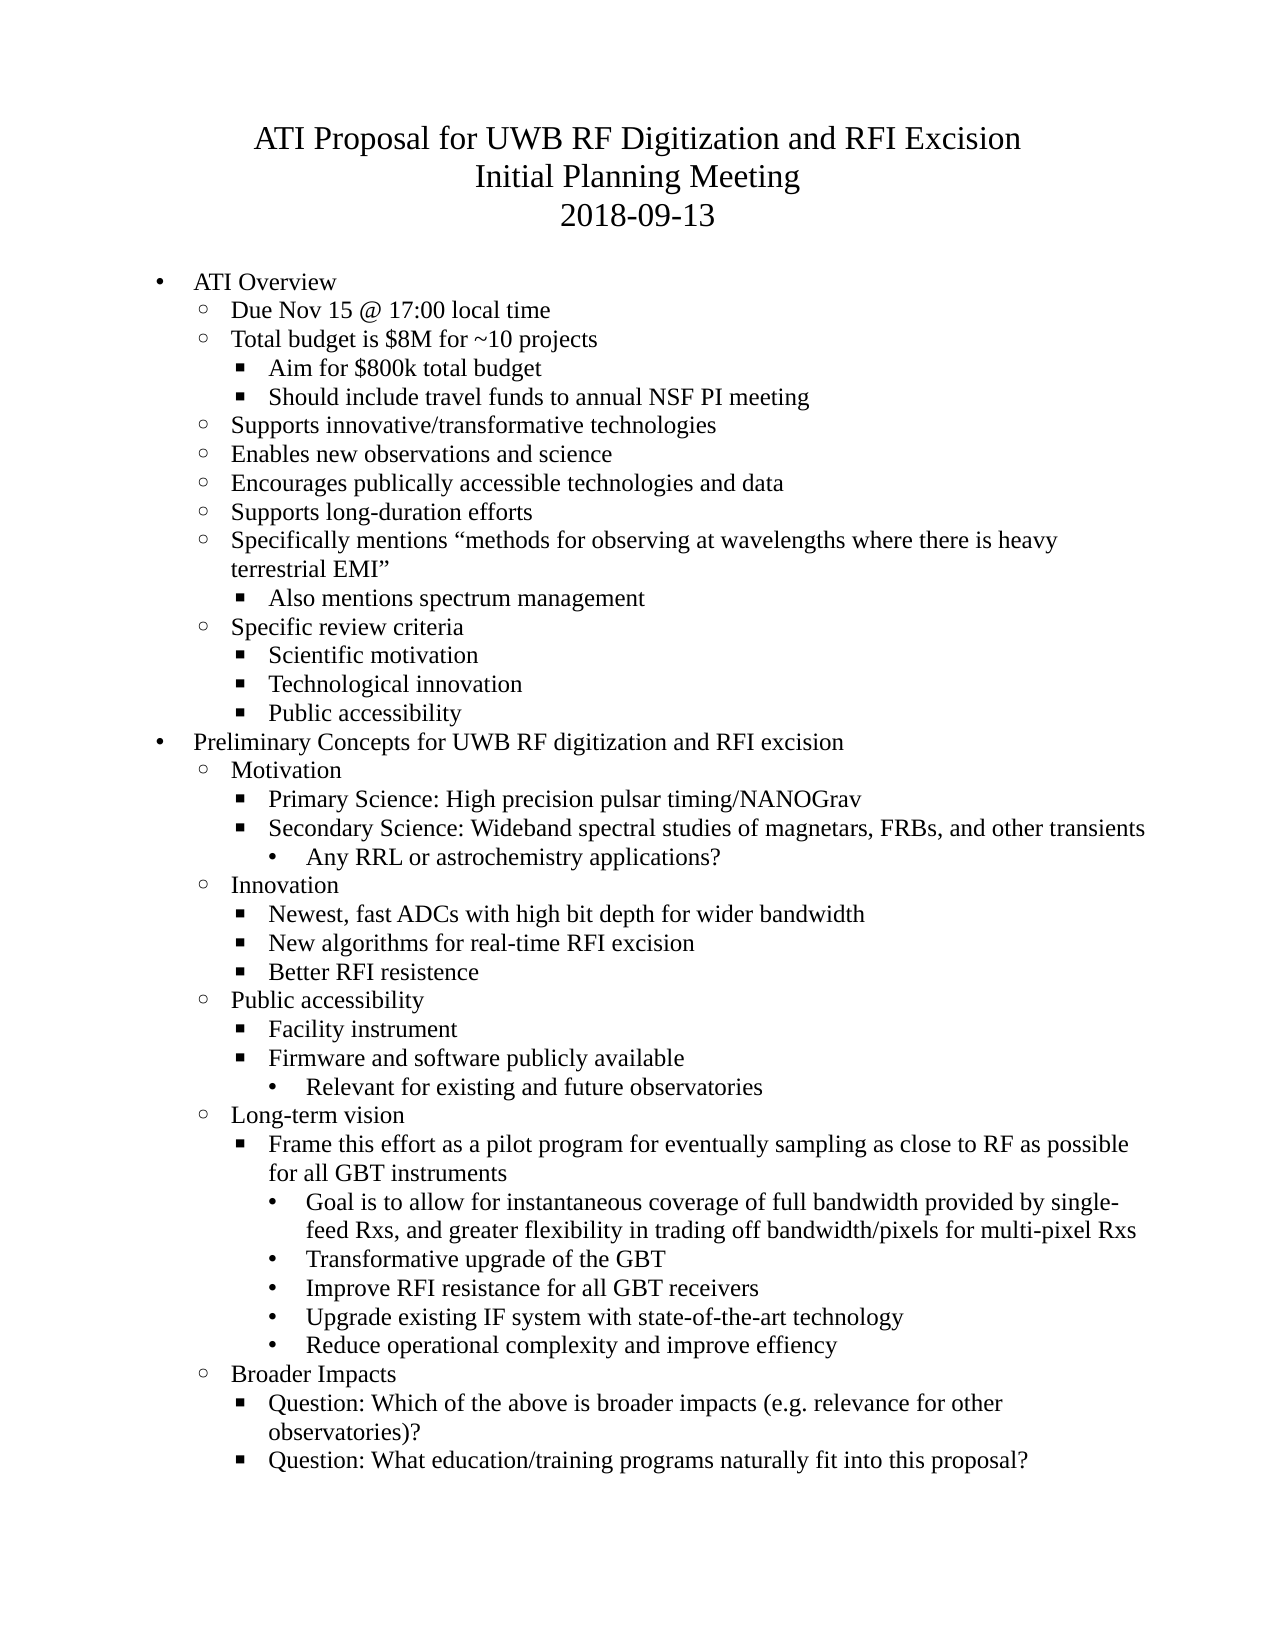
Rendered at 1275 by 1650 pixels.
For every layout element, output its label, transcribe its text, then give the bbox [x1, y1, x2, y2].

list Also mentions spectrum management [231, 583, 1157, 612]
list Should include travel funds to annual NSF PI meeting [231, 382, 1157, 410]
list Due Nov 15 @ 17:00 local time [193, 295, 1157, 324]
list Firmware and software publicly available [231, 1043, 1157, 1072]
list Innovation [193, 870, 1157, 899]
text Initial Planning Meeting [118, 156, 1157, 195]
list Aim for $800k total budget [231, 353, 1157, 382]
list Specific review criteria [193, 612, 1157, 640]
list Upgrade existing IF system with state-of-the-art technology [268, 1302, 1157, 1330]
list Transformative upgrade of the GBT [268, 1244, 1157, 1273]
list Frame this effort as a pilot program for eventually sampling as close to RF as possible for all GBT instruments [231, 1129, 1157, 1187]
list Secondary Science: Wideband spectral studies of magnetars, FRBs, and other transients [231, 813, 1157, 842]
list Better RFI resistence [231, 957, 1157, 985]
text ATI Proposal for UWB RF Digitization and RFI Excision [118, 118, 1157, 156]
list Motivation [193, 755, 1157, 784]
list Supports innovative/transformative technologies [193, 410, 1157, 439]
list Supports long-duration efforts [193, 497, 1157, 525]
list Primary Science: High precision pulsar timing/NANOGrav [231, 784, 1157, 813]
list Encourages publically accessible technologies and data [193, 468, 1157, 497]
list Any RRL or astrochemistry applications? [268, 842, 1157, 870]
list New algorithms for real-time RFI excision [231, 928, 1157, 957]
list Goal is to allow for instantaneous coverage of full bandwidth provided by single-feed Rxs, and greater flexibility in trading off bandwidth/pixels for multi-pixel Rxs [268, 1187, 1157, 1244]
list Preliminary Concepts for UWB RF digitization and RFI excision [156, 727, 1157, 755]
list Public accessibility [231, 698, 1157, 727]
list Reduce operational complexity and improve effiency [268, 1330, 1157, 1359]
list Specifically mentions “methods for observing at wavelengths where there is heavy terrestrial EMI” [193, 525, 1157, 583]
list Total budget is $8M for ~10 projects [193, 324, 1157, 353]
list Enables new observations and science [193, 439, 1157, 468]
list Newest, fast ADCs with high bit depth for wider bandwidth [231, 899, 1157, 928]
list Question: What education/training programs naturally fit into this proposal? [231, 1445, 1157, 1474]
list Question: Which of the above is broader impacts (e.g. relevance for other observatories)? [231, 1388, 1157, 1445]
list Relevant for existing and future observatories [268, 1072, 1157, 1100]
list Long-term vision [193, 1100, 1157, 1129]
list Facility instrument [231, 1014, 1157, 1043]
list Scientific motivation [231, 640, 1157, 669]
list Public accessibility [193, 985, 1157, 1014]
list Broader Impacts [193, 1359, 1157, 1388]
list ATI Overview [156, 267, 1157, 295]
list Technological innovation [231, 669, 1157, 698]
list Improve RFI resistance for all GBT receivers [268, 1273, 1157, 1302]
text 2018-09-13 [118, 195, 1157, 233]
